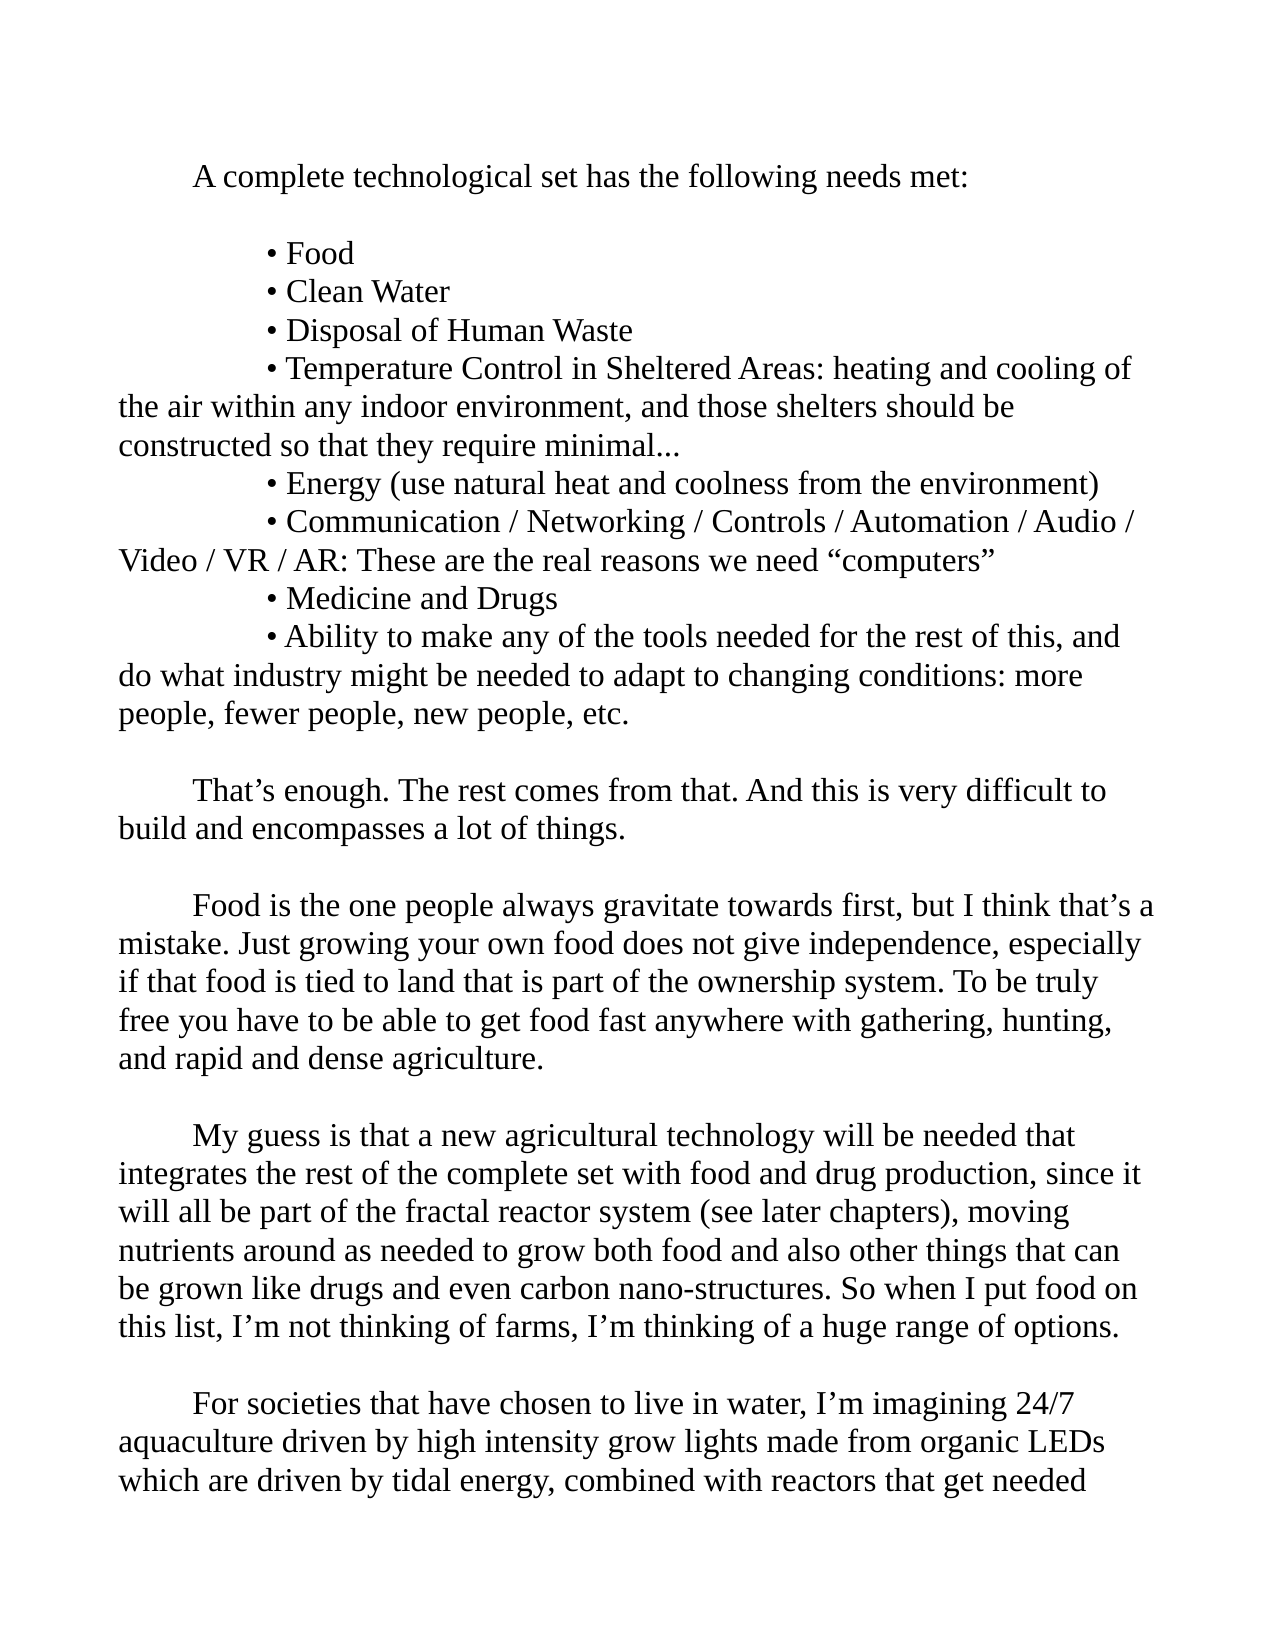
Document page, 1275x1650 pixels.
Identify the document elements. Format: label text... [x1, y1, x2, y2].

text • Communication / Networking / Controls / Automation / Audio / Video / VR / AR: These are the real reasons we need “computers” [118, 501, 1157, 578]
text • Medicine and Drugs [118, 578, 1157, 616]
text • Temperature Control in Sheltered Areas: heating and cooling of the air within any indoor environment, and those shelters should be constructed so that they require minimal... [118, 348, 1157, 463]
text • Food [118, 233, 1157, 271]
text A complete technological set has the following needs met: [118, 156, 1157, 195]
text • Ability to make any of the tools needed for the rest of this, and do what industry might be needed to adapt to changing conditions: more people, fewer people, new people, etc. [118, 616, 1157, 731]
text • Energy (use natural heat and coolness from the environment) [118, 463, 1157, 501]
text • Clean Water [118, 271, 1157, 310]
text Food is the one people always gravitate towards first, but I think that’s a mistake. Just growing your own food does not give independence, especially if that food is tied to land that is part of the ownership system. To be truly free you have to be able to get food fast anywhere with gathering, hunting, and rapid and dense agriculture. [118, 885, 1157, 1076]
text For societies that have chosen to live in water, I’m imagining 24/7 aquaculture driven by high intensity grow lights made from organic LEDs which are driven by tidal energy, combined with reactors that get needed [118, 1383, 1157, 1498]
text That’s enough. The rest comes from that. And this is very difficult to build and encompasses a lot of things. [118, 770, 1157, 846]
text My guess is that a new agricultural technology will be needed that integrates the rest of the complete set with food and drug production, since it will all be part of the fractal reactor system (see later chapters), moving nutrients around as needed to grow both food and also other things that can be grown like drugs and even carbon nano-structures. So when I put food on this list, I’m not thinking of farms, I’m thinking of a huge range of options. [118, 1115, 1157, 1345]
text • Disposal of Human Waste [118, 310, 1157, 348]
